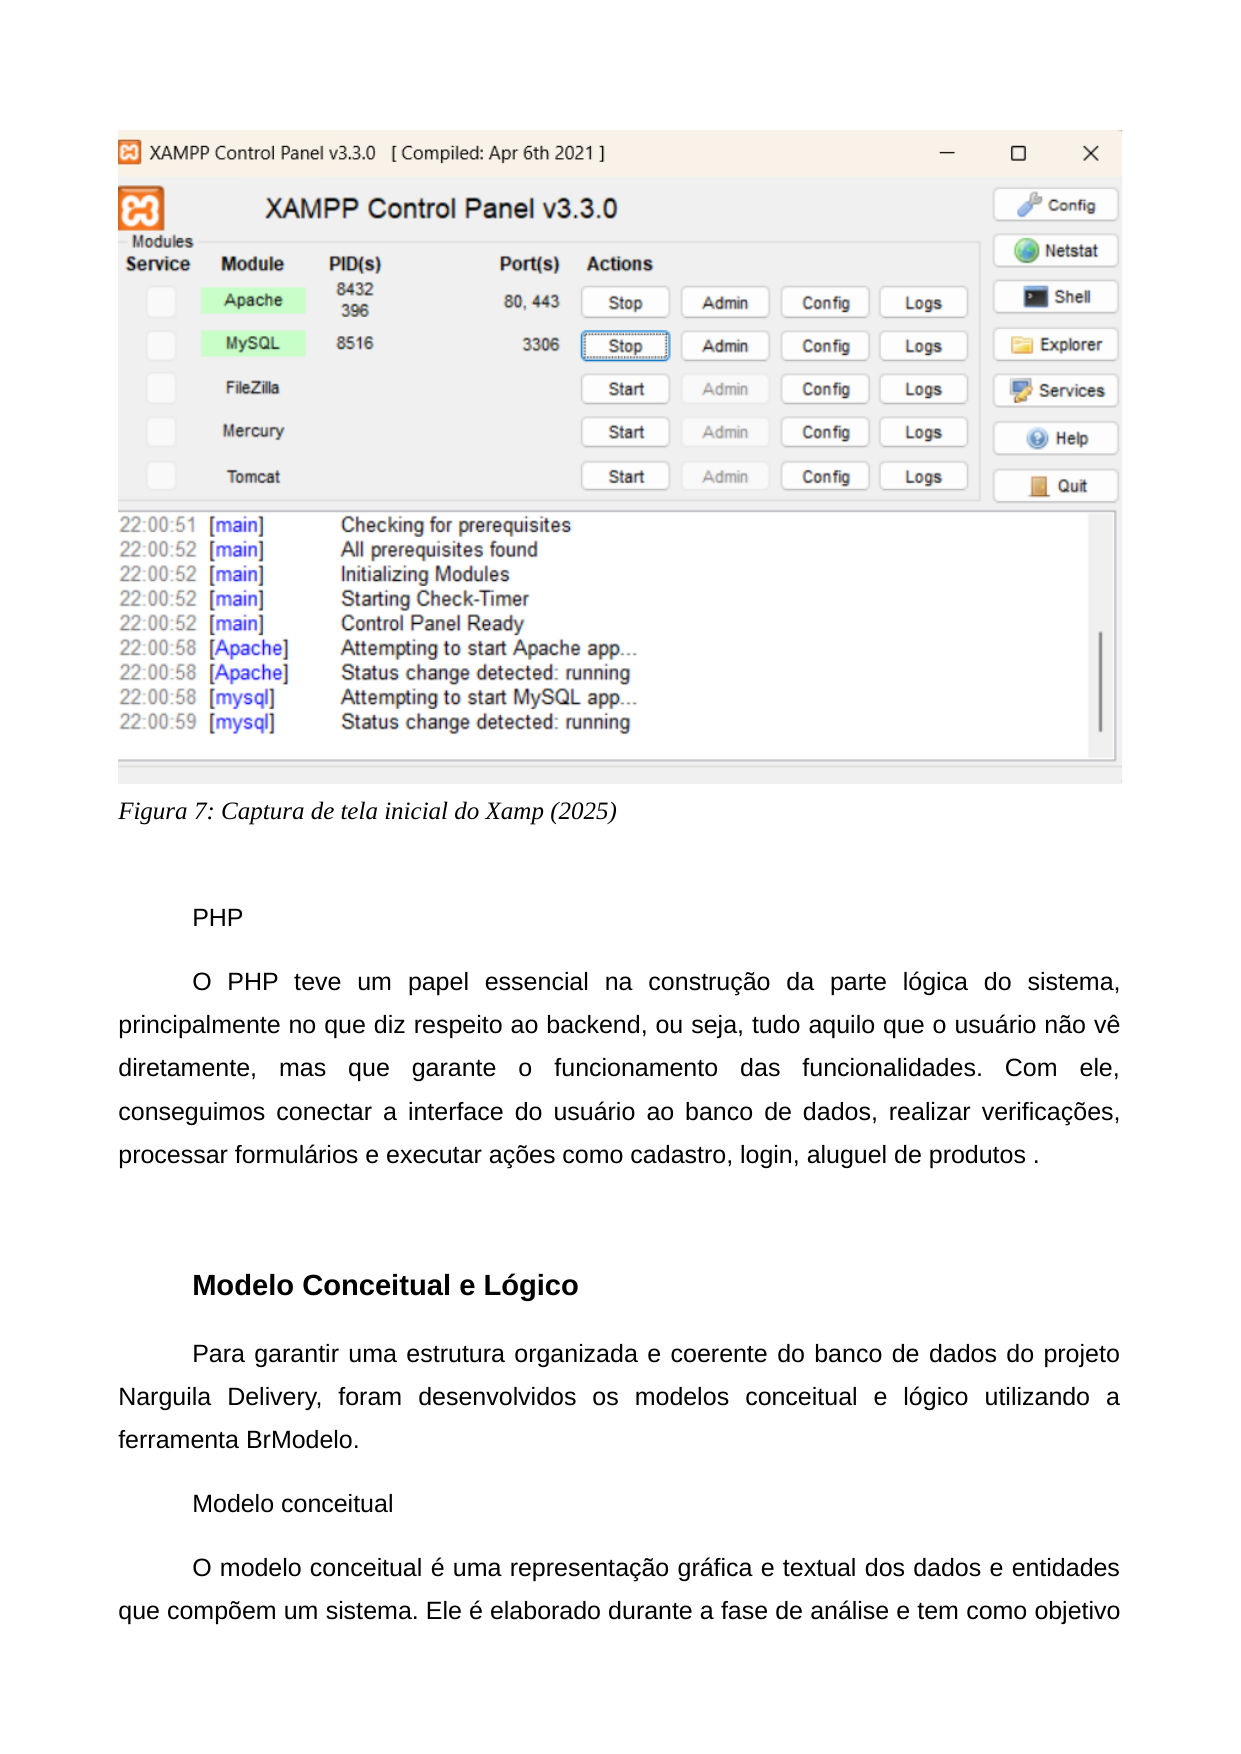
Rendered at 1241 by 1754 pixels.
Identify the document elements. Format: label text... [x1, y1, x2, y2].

text PHP [118, 903, 1122, 932]
text O PHP teve um papel essencial na construção da parte lógica do sistema, principalmente no que diz respeito ao backend, ou seja, tudo aquilo que o usuário não vê diretamente, mas que garante o funcionamento das funcionalidades. Com ele, conseguimos conectar a interface do usuário ao banco de dados, realizar verificações, processar formulários e executar ações como cadastro, login, aluguel de produtos . [118, 967, 1122, 1168]
text Para garantir uma estrutura organizada e coerente do banco de dados do projeto Narguila Delivery, foram desenvolvidos os modelos conceitual e lógico utilizando a ferramenta BrModelo. [118, 1339, 1122, 1454]
text Modelo Conceitual e Lógico [118, 1267, 1122, 1301]
text O modelo conceitual é uma representação gráfica e textual dos dados e entidades que compõem um sistema. Ele é elaborado durante a fase de análise e tem como objetivo [118, 1553, 1122, 1625]
text Figura 7: Captura de tela inicial do Xamp (2025) [118, 784, 1122, 825]
picture [118, 130, 1123, 784]
text Modelo conceitual [118, 1489, 1122, 1518]
